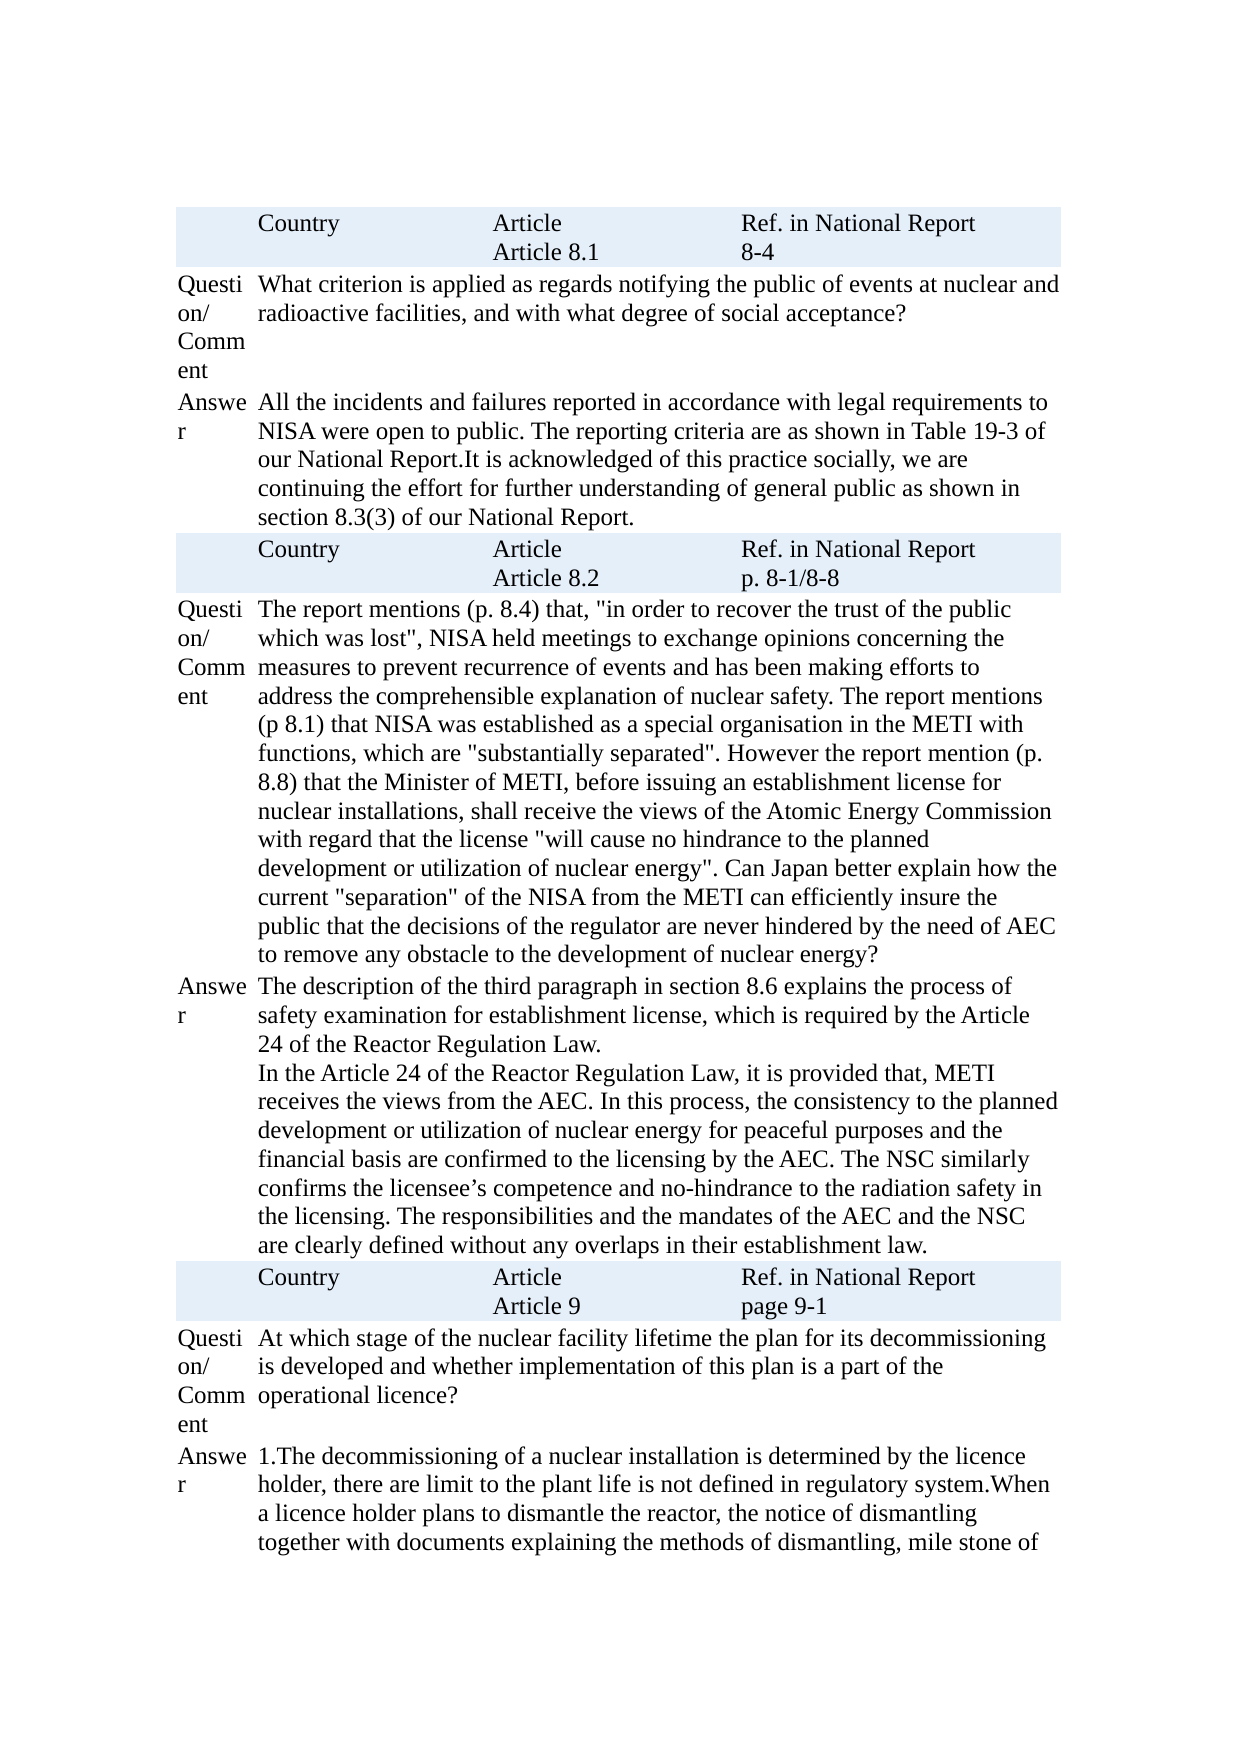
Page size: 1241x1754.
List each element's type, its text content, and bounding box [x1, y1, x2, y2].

table_cell [176, 1261, 256, 1321]
table_cell Question/ Comment [176, 593, 256, 970]
table_cell Answer [176, 970, 256, 1261]
table_cell Ref. in National Report page 9-1 [739, 1261, 1061, 1321]
table_cell The report mentions (p. 8.4) that, "in order to recover the trust of the public which was lost", NISA held meetings to exchange opinions concerning the measures to prevent recurrence of events and has been making efforts to address the comprehensible explanation of nuclear safety. The report mentions (p 8.1) that NISA was established as a special organisation in the METI with functions, which are "substantially separated". However the report mention (p. 8.8) that the Minister of METI, before issuing an establishment license for nuclear installations, shall receive the views of the Atomic Energy Commission with regard that the license "will cause no hindrance to the planned development or utilization of nuclear energy". Can Japan better explain how the current "separation" of the NISA from the METI can efficiently insure the public that the decisions of the regulator are never hindered by the need of AEC to remove any obstacle to the development of nuclear energy? [256, 593, 1061, 970]
table_cell Country [256, 207, 491, 267]
table_cell Article Article 9 [491, 1261, 739, 1321]
table_cell [176, 207, 256, 267]
table_cell What criterion is applied as regards notifying the public of events at nuclear and radioactive facilities, and with what degree of social acceptance? [256, 268, 1061, 386]
table_cell Ref. in National Report p. 8-1/8-8 [739, 533, 1061, 593]
table_cell Article Article 8.1 [491, 207, 739, 267]
table_cell All the incidents and failures reported in accordance with legal requirements to NISA were open to public. The reporting criteria are as shown in Table 19-3 of our National Report.It is acknowledged of this practice socially, we are continuing the effort for further understanding of general public as shown in section 8.3(3) of our National Report. [256, 386, 1061, 532]
table_cell Question/ Comment [176, 1321, 256, 1439]
table_cell Answer [176, 1439, 256, 1557]
table_cell At which stage of the nuclear facility lifetime the plan for its decommissioning is developed and whether implementation of this plan is a part of the operational licence? [256, 1321, 1061, 1439]
table_cell Ref. in National Report 8-4 [739, 207, 1061, 267]
table_cell [176, 533, 256, 593]
table_cell The description of the third paragraph in section 8.6 explains the process of safety examination for establishment license, which is required by the Article 24 of the Reactor Regulation Law. In the Article 24 of the Reactor Regulation Law, it is provided that, METI receives the views from the AEC. In this process, the consistency to the planned development or utilization of nuclear energy for peaceful purposes and the financial basis are confirmed to the licensing by the AEC. The NSC similarly confirms the licensee’s competence and no-hindrance to the radiation safety in the licensing. The responsibilities and the mandates of the AEC and the NSC are clearly defined without any overlaps in their establishment law. [256, 970, 1061, 1261]
table_cell Answer [176, 386, 256, 532]
table_cell Article Article 8.2 [491, 533, 739, 593]
table_cell 1.The decommissioning of a nuclear installation is determined by the licence holder, there are limit to the plant life is not defined in regulatory system.When a licence holder plans to dismantle the reactor, the notice of dismantling together with documents explaining the methods of dismantling, mile stone of [256, 1439, 1061, 1557]
table_cell Country [256, 533, 491, 593]
table_cell Country [256, 1261, 491, 1321]
table_cell Question/ Comment [176, 268, 256, 386]
